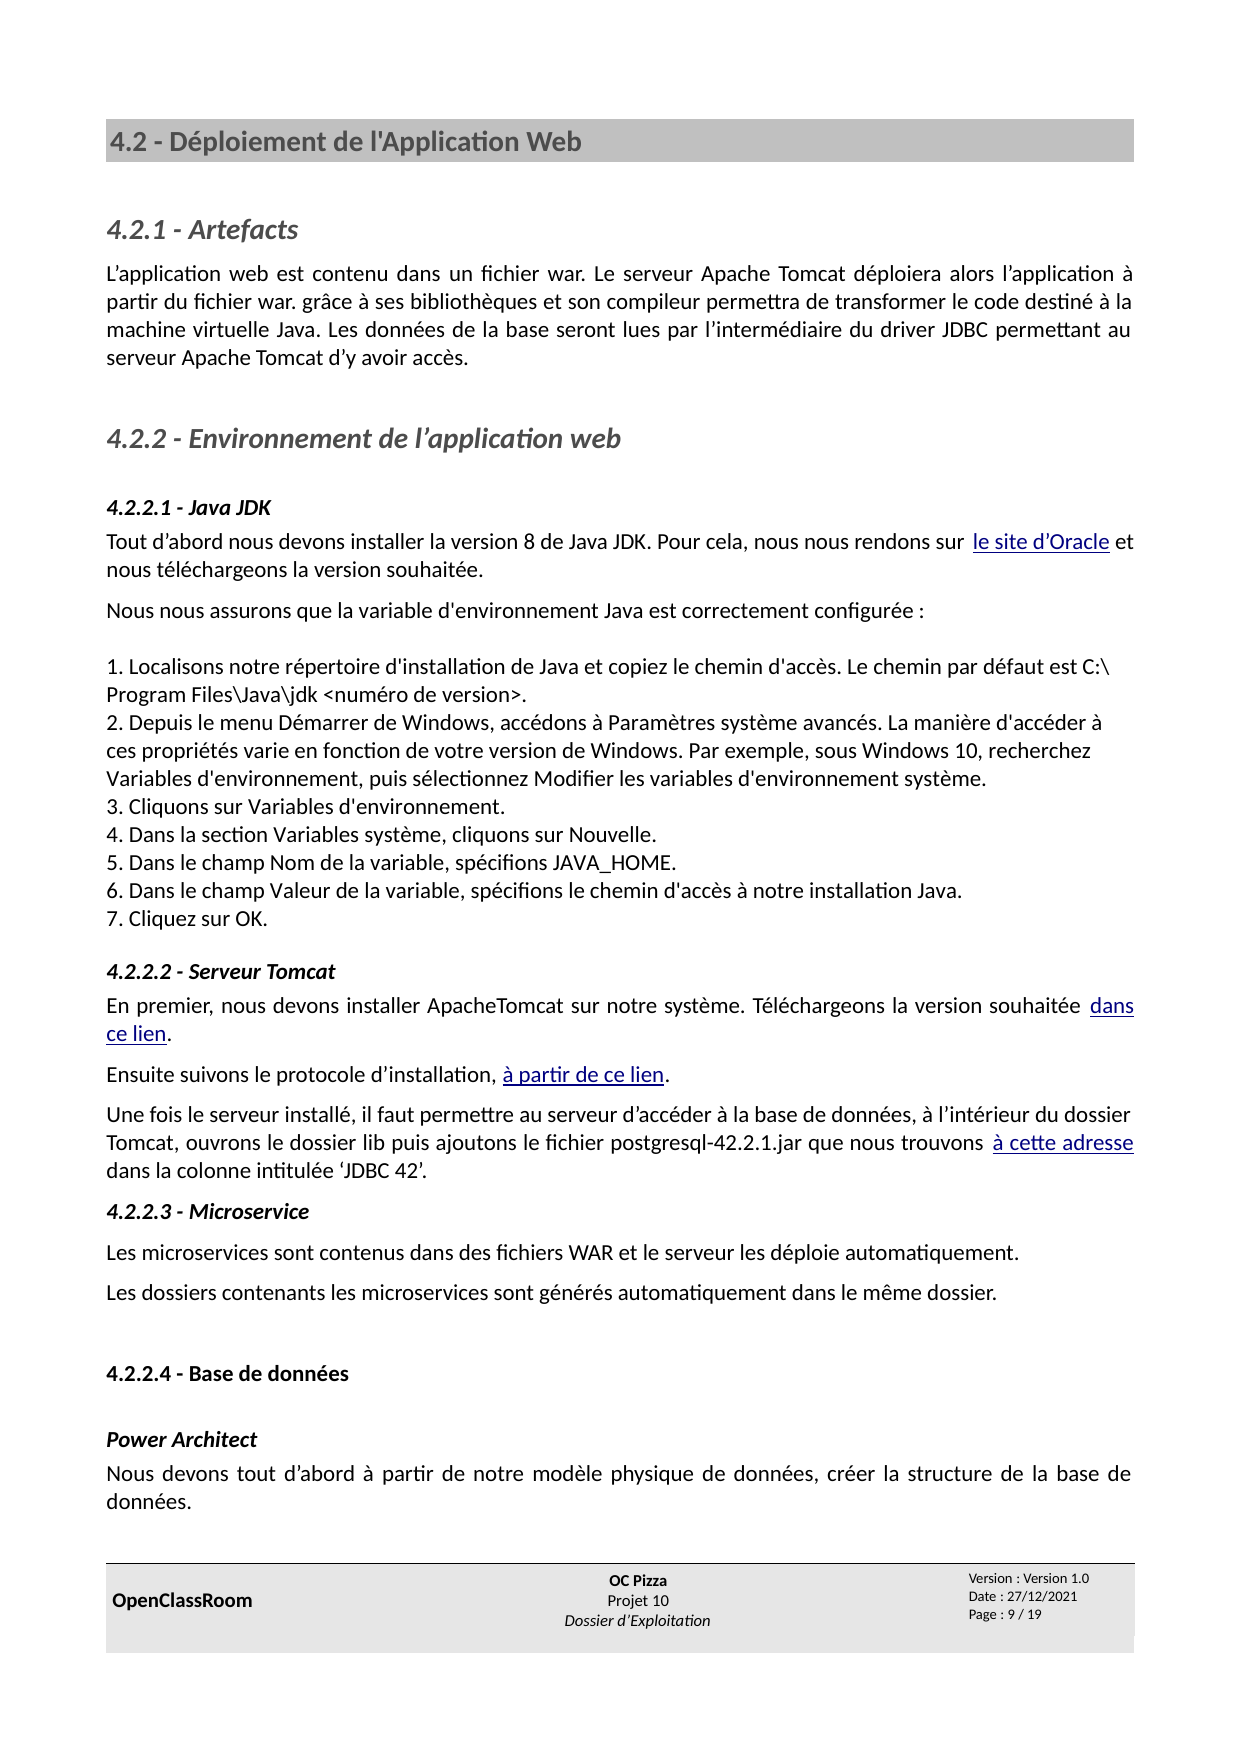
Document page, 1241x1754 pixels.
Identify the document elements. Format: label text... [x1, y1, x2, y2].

text 4. Dans la section Variables système, cliquons sur Nouvelle. [106, 820, 1134, 848]
text 1. Localisons notre répertoire d'installation de Java et copiez le chemin d'accès. Le chemin par défaut est C:\Program Files\Java\jdk <numéro de version>. [106, 652, 1134, 708]
text Une fois le serveur installé, il faut permettre au serveur d’accéder à la base de données, à l’intérieur du dossier Tomcat, ouvrons le dossier lib puis ajoutons le fichier postgresql-42.2.1.jar que nous trouvons à cette adresse dans la colonne intitulée ‘JDBC 42’. [106, 1101, 1134, 1184]
text 4.2.2.4 - Base de données [106, 1359, 1134, 1387]
subtitle Power Architect [106, 1425, 1134, 1453]
text 3. Cliquons sur Variables d'environnement. [106, 792, 1134, 820]
text 7. Cliquez sur OK. [106, 904, 1134, 932]
text Les dossiers contenants les microservices sont générés automatiquement dans le même dossier. [106, 1278, 1134, 1306]
text 2. Depuis le menu Démarrer de Windows, accédons à Paramètres système avancés. La manière d'accéder à ces propriétés varie en fonction de votre version de Windows. Par exemple, sous Windows 10, recherchez Variables d'environnement, puis sélectionnez Modifier les variables d'environnement système. [106, 708, 1134, 792]
text Nous devons tout d’abord à partir de notre modèle physique de données, créer la structure de la base de données. [106, 1459, 1134, 1515]
text 4.2.2.3 - Microservice [106, 1197, 1134, 1225]
subtitle Environnement de l’application web [106, 420, 1134, 456]
text Ensuite suivons le protocole d’installation, à partir de ce lien. [106, 1060, 1134, 1088]
text 6. Dans le champ Valeur de la variable, spécifions le chemin d'accès à notre installation Java. [106, 876, 1134, 904]
text 5. Dans le champ Nom de la variable, spécifions JAVA_HOME. [106, 848, 1134, 876]
subtitle Déploiement de l'Application Web [107, 120, 1133, 161]
subtitle Java JDK [106, 493, 1134, 521]
text Nous nous assurons que la variable d'environnement Java est correctement configurée : [106, 596, 1134, 624]
text En premier, nous devons installer ApacheTomcat sur notre système. Téléchargeons la version souhaitée dans ce lien. [106, 991, 1134, 1047]
text Les microservices sont contenus dans des fichiers WAR et le serveur les déploie automatiquement. [106, 1238, 1134, 1266]
subtitle Serveur Tomcat [106, 957, 1134, 985]
text Tout d’abord nous devons installer la version 8 de Java JDK. Pour cela, nous nous rendons sur le site d’Oracle et nous téléchargeons la version souhaitée. [106, 527, 1134, 583]
subtitle Artefacts [106, 211, 1134, 246]
text L’application web est contenu dans un fichier war. Le serveur Apache Tomcat déploiera alors l’application à partir du fichier war. grâce à ses bibliothèques et son compileur permettra de transformer le code destiné à la machine virtuelle Java. Les données de la base seront lues par l’intermédiaire du driver JDBC permettant au serveur Apache Tomcat d’y avoir accès. [106, 259, 1134, 371]
